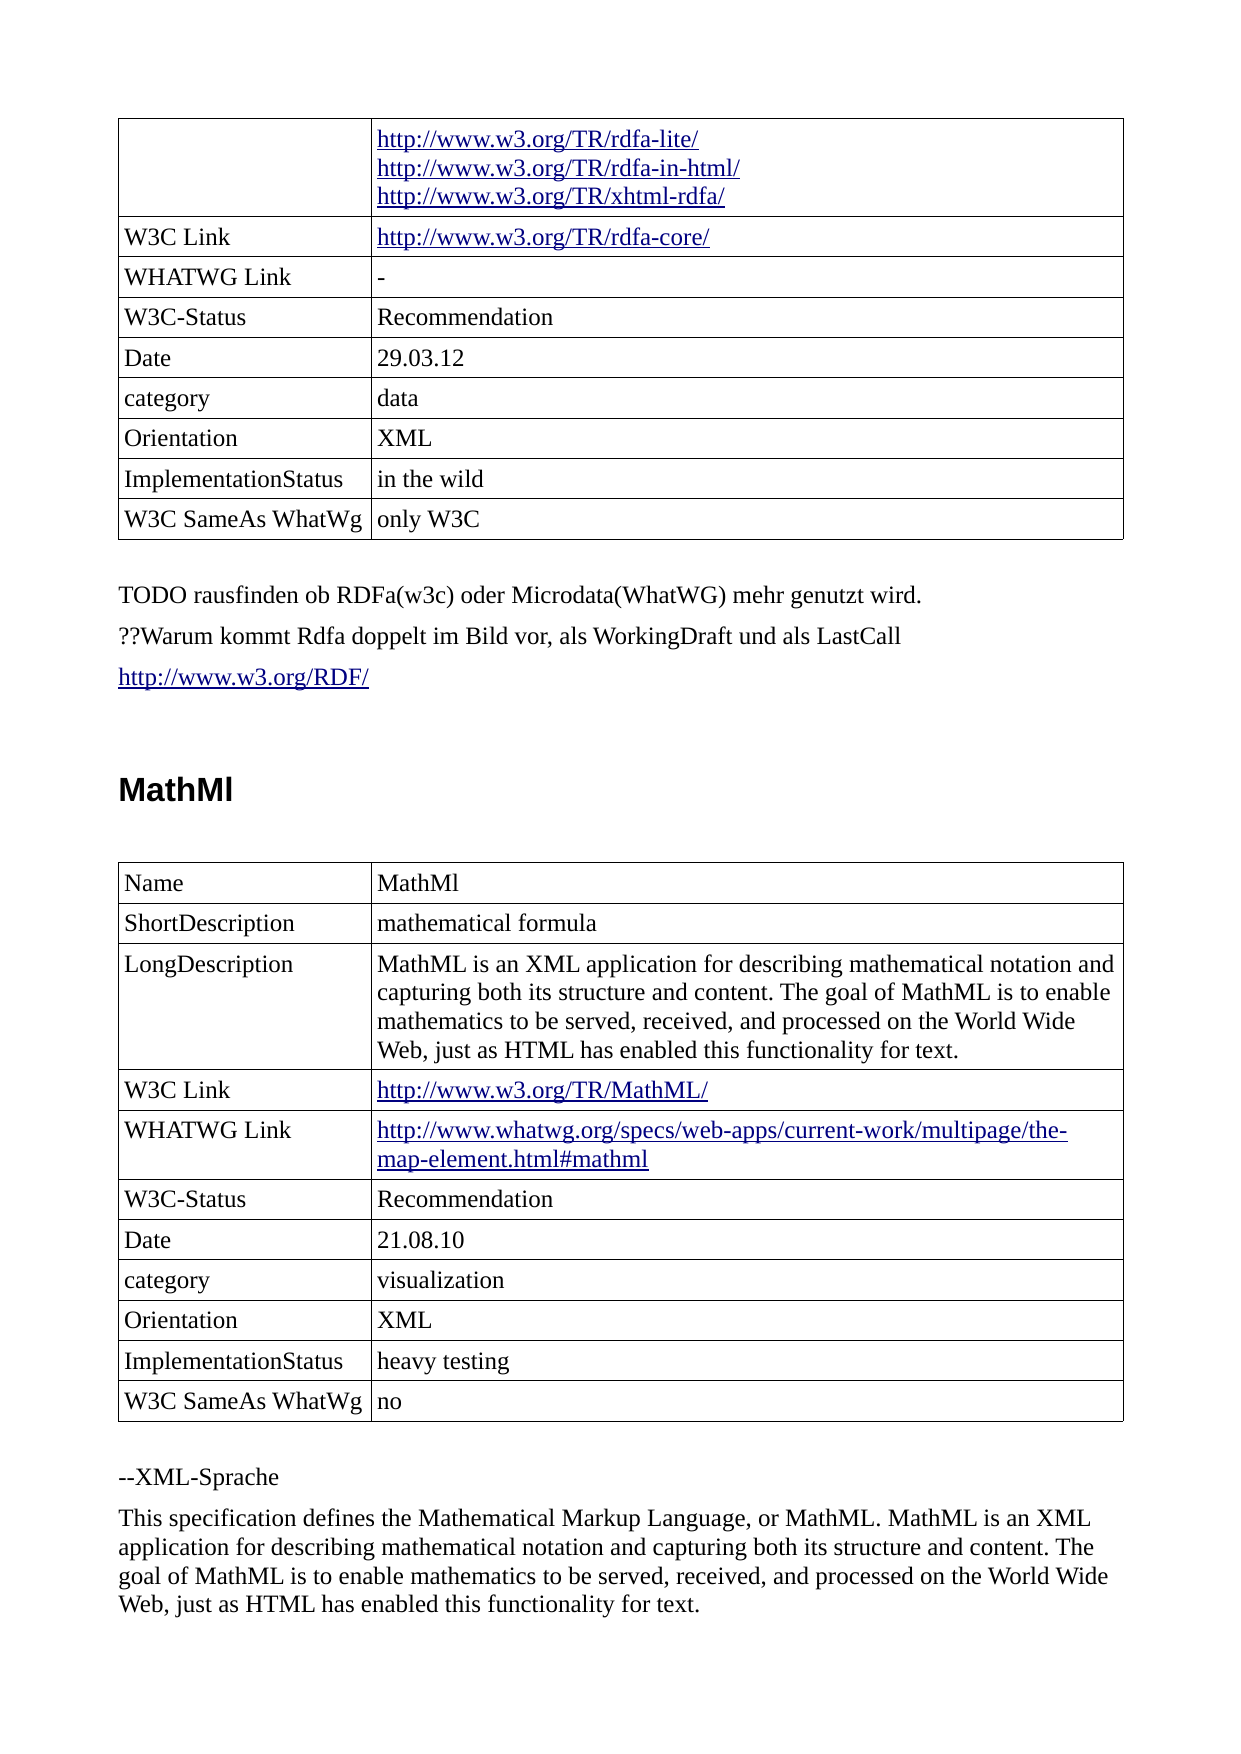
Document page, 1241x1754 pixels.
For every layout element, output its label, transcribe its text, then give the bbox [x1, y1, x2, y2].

table_cell http://www.w3.org/TR/MathML/ [372, 1070, 1123, 1110]
table_cell category [119, 378, 371, 417]
table_cell Date [119, 338, 371, 377]
table_cell category [119, 1260, 371, 1300]
table_cell http://www.w3.org/TR/rdfa-core/ [372, 217, 1123, 256]
table_cell mathematical formula [372, 904, 1123, 943]
table_cell in the wild [372, 459, 1123, 498]
table_cell XML [372, 419, 1123, 458]
table_cell W3C SameAs WhatWg [119, 1381, 371, 1421]
table_cell Orientation [119, 1301, 371, 1340]
table_cell http://www.w3.org/TR/rdfa-lite/ http://www.w3.org/TR/rdfa-in-html/ http://www.w3.org/TR/xhtml-rdfa/ [372, 119, 1123, 216]
table_cell W3C Link [119, 1070, 371, 1110]
table_cell WHATWG Link [119, 257, 371, 297]
table_cell Recommendation [372, 1180, 1123, 1219]
table_cell MathML is an XML application for describing mathematical notation and capturing both its structure and content. The goal of MathML is to enable mathematics to be served, received, and processed on the World Wide Web, just as HTML has enabled this functionality for text. [372, 944, 1123, 1069]
text TODO rausfinden ob RDFa(w3c) oder Microdata(WhatWG) mehr genutzt wird. [118, 580, 1122, 608]
text http://www.w3.org/RDF/ [118, 662, 1122, 691]
table_cell WHATWG Link [119, 1111, 371, 1179]
table_cell ShortDescription [119, 904, 371, 943]
table_cell [119, 119, 371, 216]
table_cell ImplementationStatus [119, 459, 371, 498]
table_cell LongDescription [119, 944, 371, 1069]
table_header MathMl [372, 863, 1123, 902]
table_cell W3C SameAs WhatWg [119, 499, 371, 538]
table_cell W3C-Status [119, 298, 371, 337]
table_cell W3C Link [119, 217, 371, 256]
table_cell W3C-Status [119, 1180, 371, 1219]
table_cell ImplementationStatus [119, 1341, 371, 1380]
table_cell only W3C [372, 499, 1123, 538]
table_cell data [372, 378, 1123, 417]
table_cell Orientation [119, 419, 371, 458]
text ??Warum kommt Rdfa doppelt im Bild vor, als WorkingDraft und als LastCall [118, 621, 1122, 650]
table_cell Date [119, 1220, 371, 1259]
table_cell visualization [372, 1260, 1123, 1300]
table_cell heavy testing [372, 1341, 1123, 1380]
table_header Name [119, 863, 371, 902]
table_cell http://www.whatwg.org/specs/web-apps/current-work/multipage/the-map-element.html#mathml [372, 1111, 1123, 1179]
table_cell no [372, 1381, 1123, 1421]
table_cell 21.08.10 [372, 1220, 1123, 1259]
table_cell Recommendation [372, 298, 1123, 337]
subtitle MathMl [118, 770, 1122, 808]
text This specification defines the Mathematical Markup Language, or MathML. MathML is an XML application for describing mathematical notation and capturing both its structure and content. The goal of MathML is to enable mathematics to be served, received, and processed on the World Wide Web, just as HTML has enabled this functionality for text. [118, 1503, 1122, 1618]
table_cell 29.03.12 [372, 338, 1123, 377]
text --XML-Sprache [118, 1462, 1122, 1491]
table_cell - [372, 257, 1123, 297]
table_cell XML [372, 1301, 1123, 1340]
